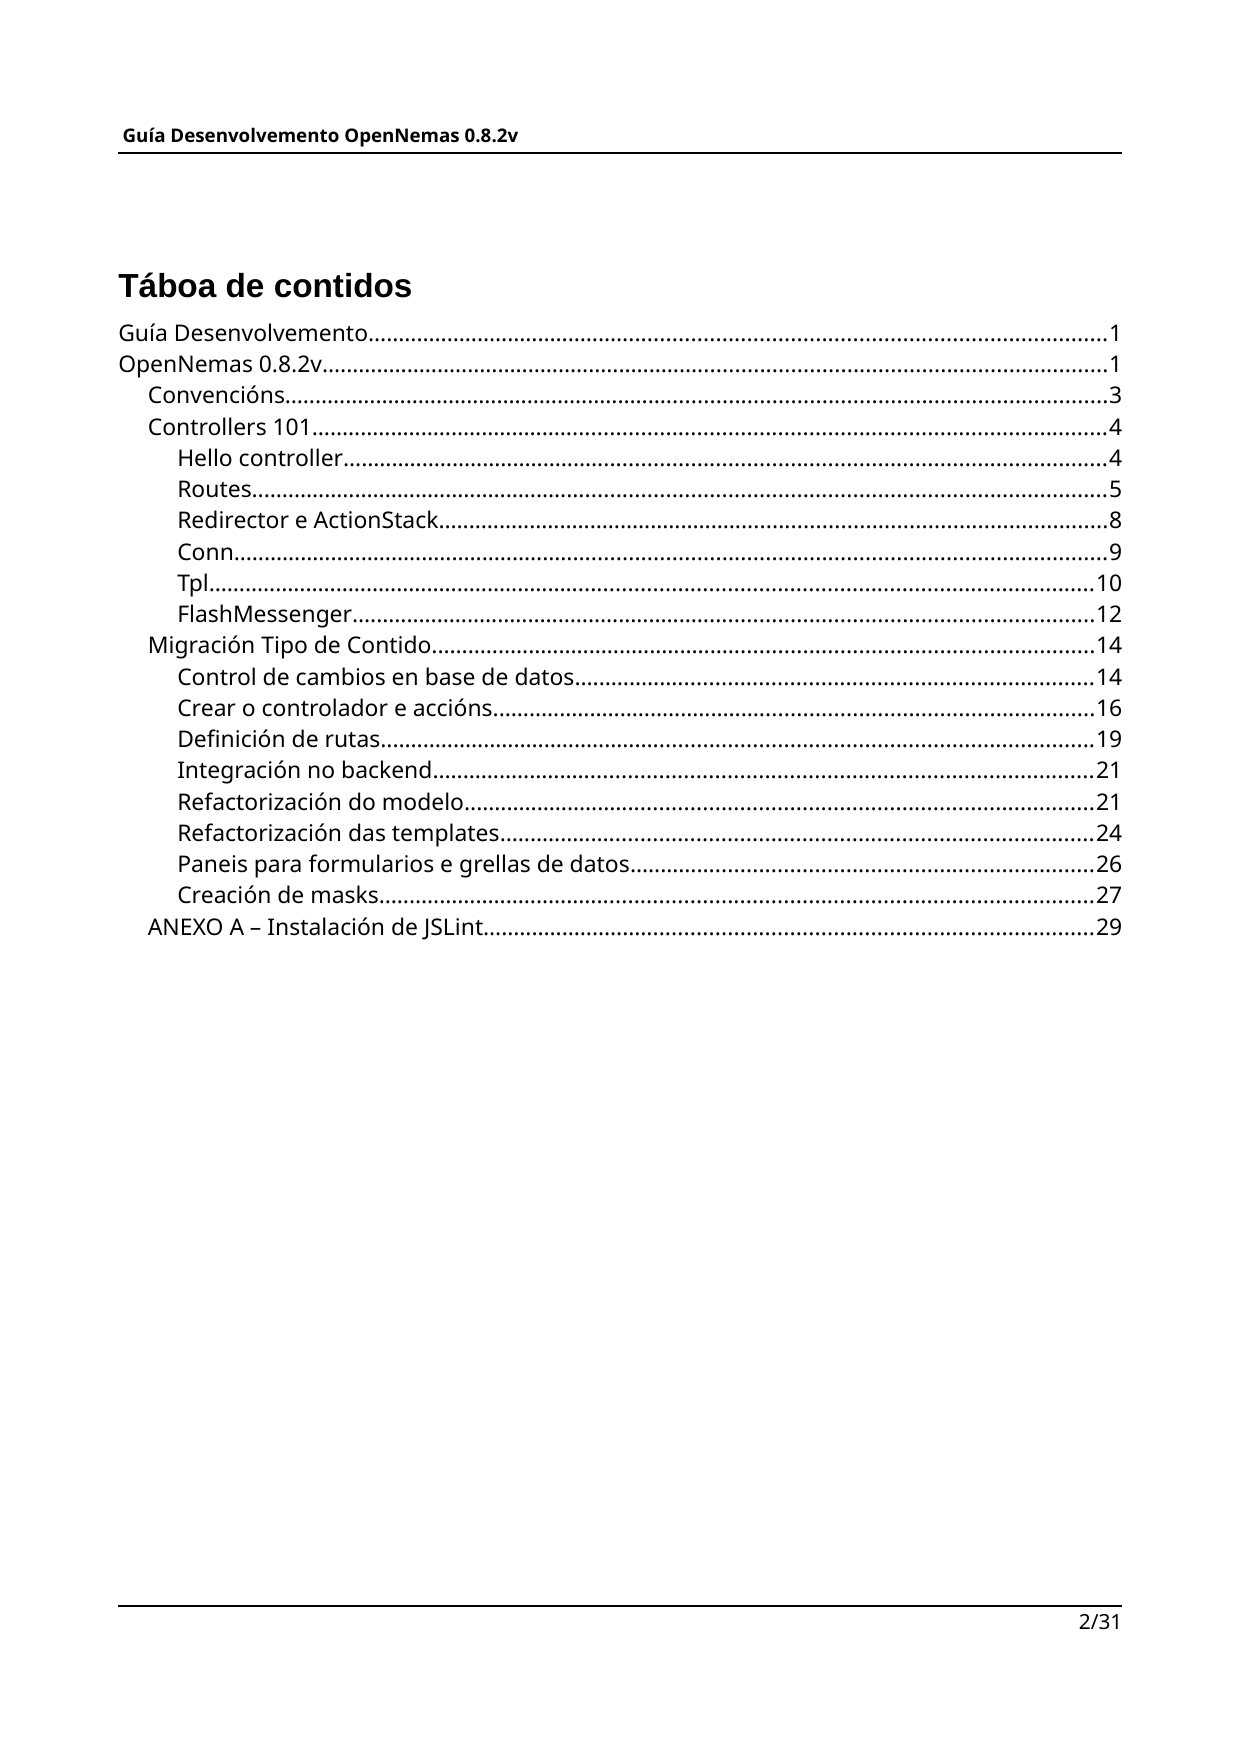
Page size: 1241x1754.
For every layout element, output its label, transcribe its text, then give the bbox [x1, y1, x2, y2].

text Hello controller 4 [177, 442, 1122, 473]
text OpenNemas 0.8.2v 1 [118, 348, 1122, 379]
text Creación de masks 27 [177, 879, 1122, 910]
text Conn 9 [177, 535, 1122, 567]
text Integración no backend 21 [177, 754, 1122, 785]
text FlashMessenger 12 [177, 598, 1122, 629]
text Paneis para formularios e grellas de datos 26 [177, 848, 1122, 879]
text Migración Tipo de Contido 14 [148, 629, 1122, 660]
text Refactorización das templates 24 [177, 817, 1122, 848]
text Definición de rutas 19 [177, 723, 1122, 754]
text Redirector e ActionStack 8 [177, 504, 1122, 535]
text Controllers 101 4 [148, 410, 1122, 442]
subtitle Táboa de contidos [118, 266, 1122, 304]
text Control de cambios en base de datos 14 [177, 660, 1122, 692]
text Routes 5 [177, 473, 1122, 504]
text Guía Desenvolvemento 1 [118, 317, 1122, 348]
text Tpl 10 [177, 567, 1122, 598]
text Crear o controlador e accións 16 [177, 692, 1122, 723]
text ANEXO A – Instalación de JSLint 29 [148, 910, 1122, 942]
text Convencións 3 [148, 379, 1122, 410]
text Refactorización do modelo 21 [177, 785, 1122, 817]
